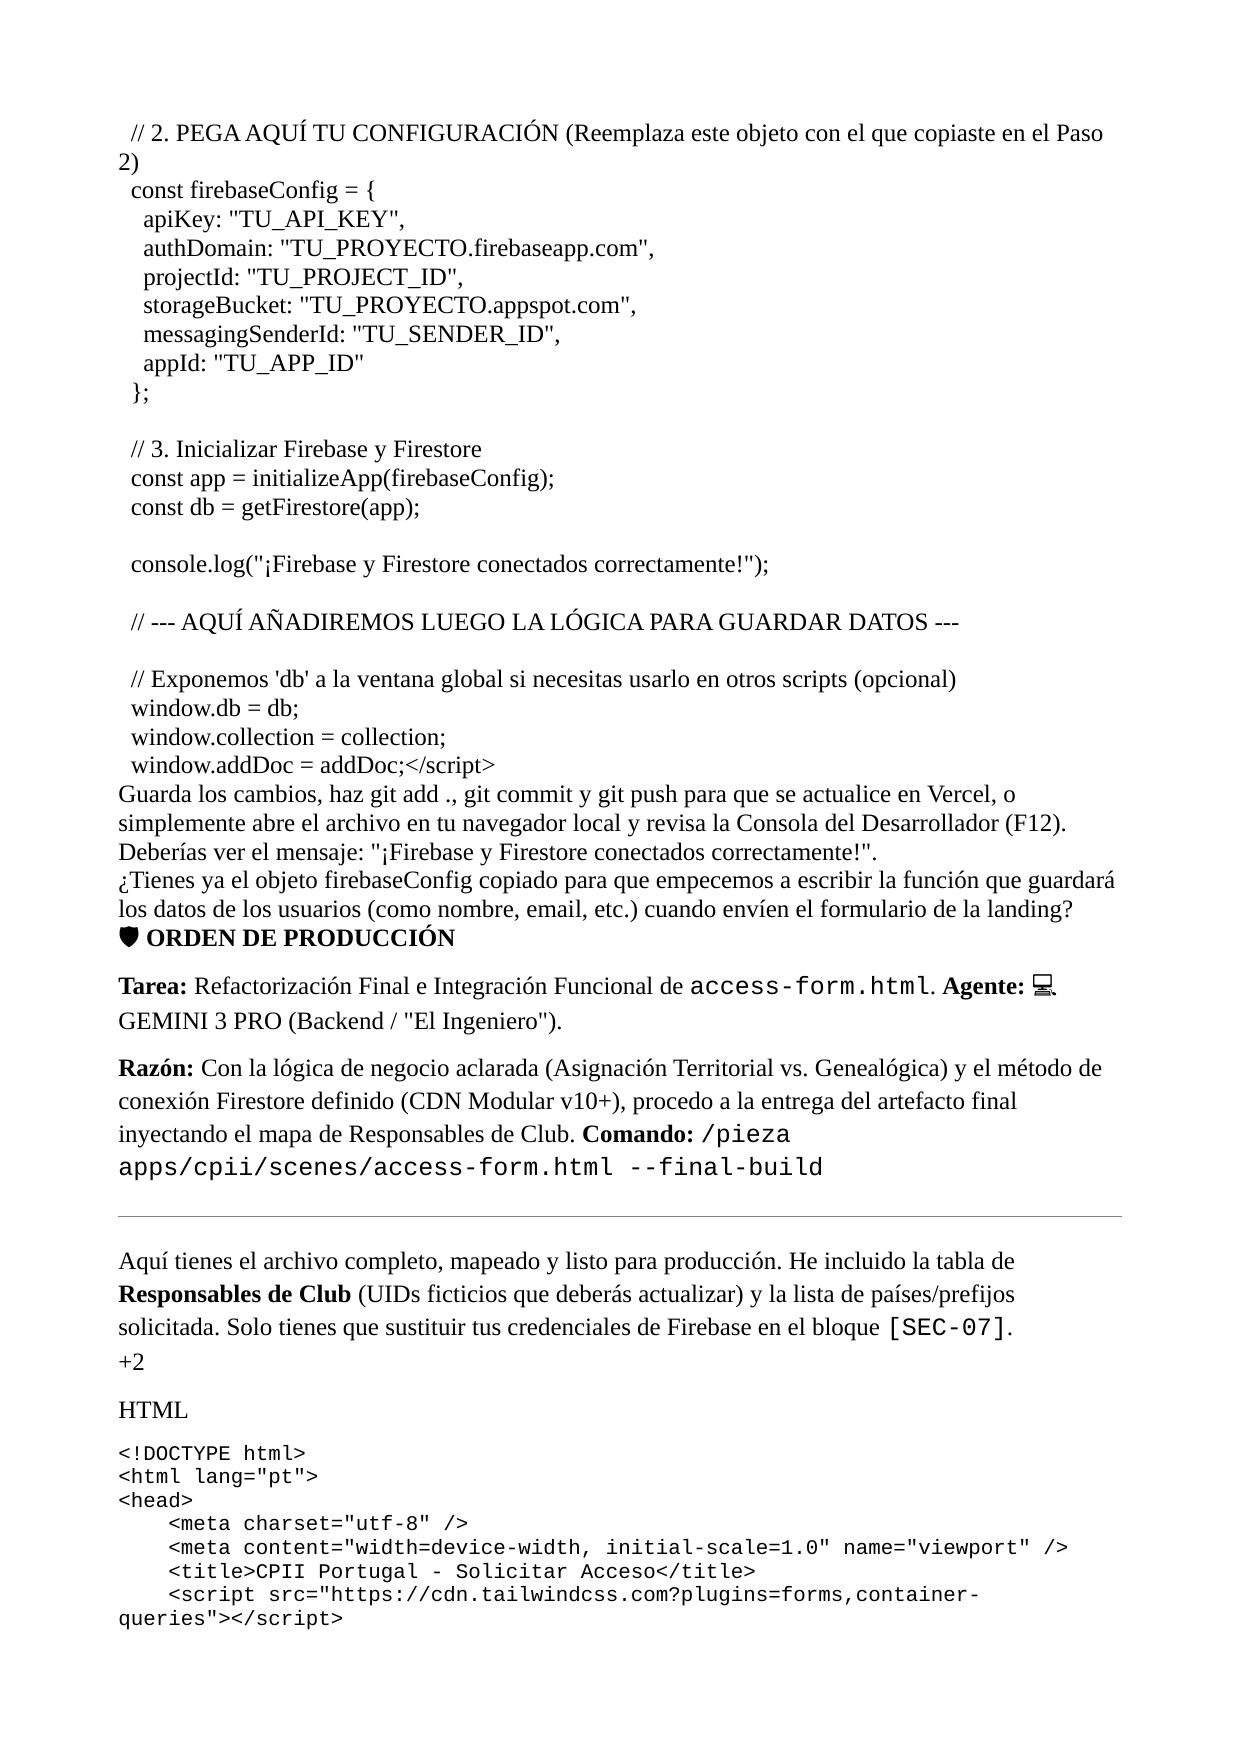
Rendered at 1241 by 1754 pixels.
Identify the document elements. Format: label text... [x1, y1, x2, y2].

table_cell // 2. PEGA AQUÍ TU CONFIGURACIÓN (Reemplaza este objeto con el que copiaste en el Paso 2) const firebaseConfig = { apiKey: "TU_API_KEY", authDomain: "TU_PROYECTO.firebaseapp.com", projectId: "TU_PROJECT_ID", storageBucket: "TU_PROYECTO.appspot.com", messagingSenderId: "TU_SENDER_ID", appId: "TU_APP_ID" }; // 3. Inicializar Firebase y Firestore const app = initializeApp(firebaseConfig); const db = getFirestore(app); console.log("¡Firebase y Firestore conectados correctamente!"); // --- AQUÍ AÑADIREMOS LUEGO LA LÓGICA PARA GUARDAR DATOS --- // Exponemos 'db' a la ventana global si necesitas usarlo en otros scripts (opcional) window.db = db; window.collection = collection; window.addDoc = addDoc;</script> Guarda los cambios, haz git add ., git commit y git push para que se actualice en Vercel, o simplemente abre el archivo en tu navegador local y revisa la Consola del Desarrollador (F12). Deberías ver el mensaje: "¡Firebase y Firestore conectados correctamente!". ¿Tienes ya el objeto firebaseConfig copiado para que empecemos a escribir la función que guardará los datos de los usuarios (como nombre, email, etc.) cuando envíen el formulario de la landing? [118, 118, 1122, 923]
table_cell Aquí tienes el archivo completo, mapeado y listo para producción. He incluido la tabla de Responsables de Club (UIDs ficticios que deberás actualizar) y la lista de países/prefijos solicitada. Solo tienes que sustituir tus credenciales de Firebase en el bloque [SEC-07]. +2 HTML <!DOCTYPE html> <html lang="pt"> <head> <meta charset="utf-8" /> <meta content="width=device-width, initial-scale=1.0" name="viewport" /> <title>CPII Portugal - Solicitar Acceso</title> <script src="https://cdn.tailwindcss.com?plugins=forms,container-queries"></script> [118, 1217, 1122, 1632]
table_cell 🛡️ ORDEN DE PRODUCCIÓN Tarea: Refactorización Final e Integración Funcional de access-form.html. Agente: 💻 GEMINI 3 PRO (Backend / "El Ingeniero"). Razón: Con la lógica de negocio aclarada (Asignación Territorial vs. Genealógica) y el método de conexión Firestore definido (CDN Modular v10+), procedo a la entrega del artefacto final inyectando el mapa de Responsables de Club. Comando: /pieza apps/cpii/scenes/access-form.html --final-build [118, 923, 1122, 1216]
